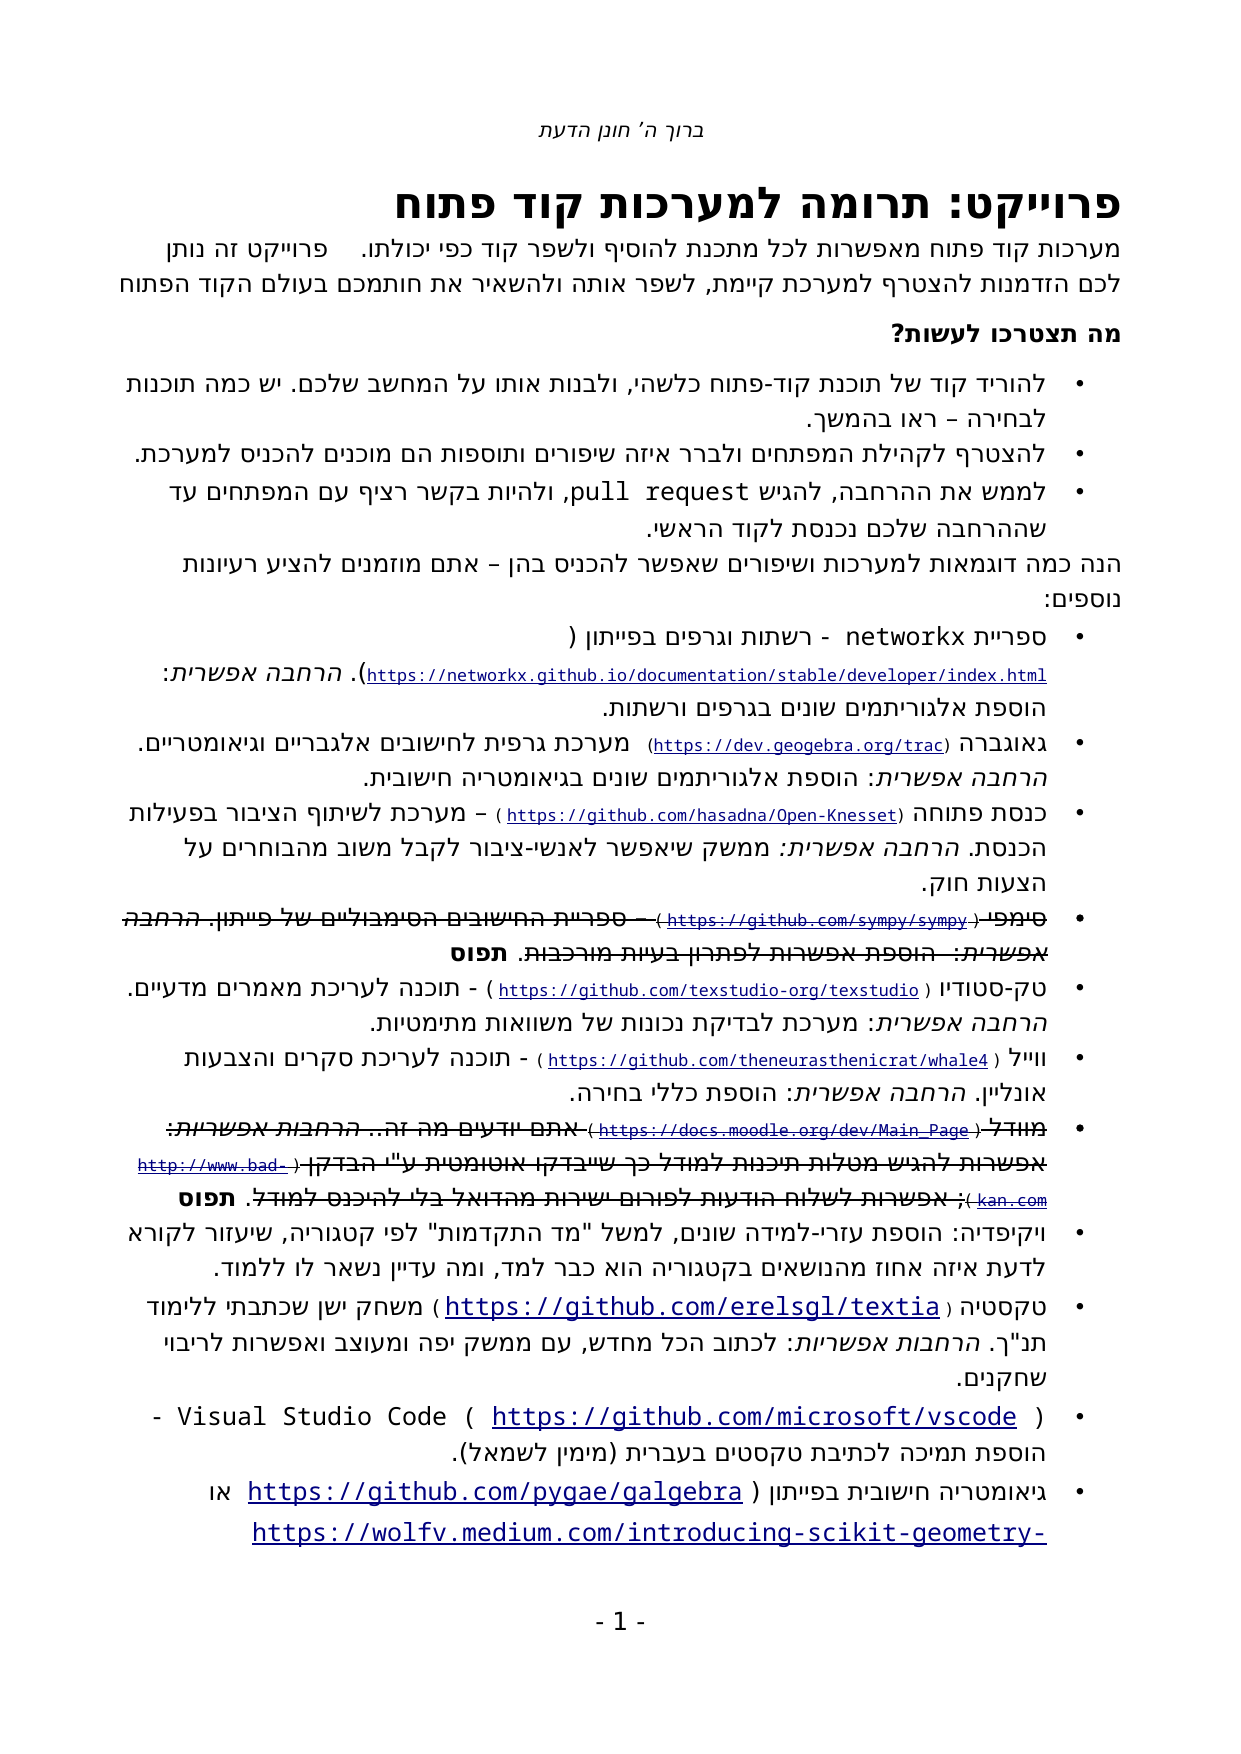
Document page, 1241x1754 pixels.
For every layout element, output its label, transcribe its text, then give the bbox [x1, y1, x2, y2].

text מערכות קוד פתוח מאפשרות לכל מתכנת להוסיף ולשפר קוד כפי יכולתו. פרוייקט זה נותן לכם הזדמנות להצטרף למערכת קיימת, לשפר אותה ולהשאיר את חותמכם בעולם הקוד הפתוח [118, 235, 1122, 299]
list ספריית networkx - רשתות וגרפים בפייתון (https://networkx.github.io/documentation/stable/developer/index.html). הרחבה אפשרית: הוספת אלגוריתמים שונים בגרפים ורשתות. [118, 619, 1084, 723]
list ויקיפדיה: הוספת עזרי-למידה שונים, למשל "מד התקדמות" לפי קטגוריה, שיעזור לקורא לדעת איזה אחוז מהנושאים בקטגוריה הוא כבר למד, ומה עדיין נשאר לו ללמוד. [118, 1219, 1084, 1283]
list מוודל ( https://docs.moodle.org/dev/Main_Page ) אתם יודעים מה זה.. הרחבות אפשריות: אפשרות להגיש מטלות תיכנות למודל כך שייבדקו אוטומטית ע"י הבדקן ( http://www.bad-kan.com ); אפשרות לשלוח הודעות לפורום ישירות מהדואל בלי להיכנס למודל. תפוס [118, 1114, 1084, 1213]
subtitle פרוייקט: תרומה למערכות קוד פתוח [118, 178, 1122, 229]
list גאוגברה (https://dev.geogebra.org/trac) מערכת גרפית לחישובים אלגבריים וגיאומטריים. הרחבה אפשרית: הוספת אלגוריתמים שונים בגיאומטריה חישובית. [118, 729, 1084, 793]
list לממש את ההרחבה, להגיש pull request, ולהיות בקשר רציף עם המפתחים עד שההרחבה שלכם נכנסת לקוד הראשי. [118, 474, 1084, 543]
text מה תצטרכו לעשות? [118, 319, 1122, 348]
list סימפי ( https://github.com/sympy/sympy ) – ספריית החישובים הסימבוליים של פייתון. הרחבה אפשרית: הוספת אפשרות לפתרון בעיות מורכבות. תפוס [118, 904, 1084, 968]
list גיאומטריה חישובית בפייתון ( https://github.com/pygae/galgebra או https://wolfv.medium.com/introducing-scikit-geometry-ae1dccaad5fd או https://www.toptal.com/python/computational-geometry-in-python-from-theory-to-implementation ). הרחבות אפשריות: מימוש ממשק גרפי ואלגוריתמים גיאומטריים מעניינים. [118, 1473, 1084, 1548]
list טק-סטודיו ( https://github.com/texstudio-org/texstudio ) - תוכנה לעריכת מאמרים מדעיים. הרחבה אפשרית: מערכת לבדיקת נכונות של משוואות מתימטיות. [118, 974, 1084, 1038]
list להצטרף לקהילת המפתחים ולברר איזה שיפורים ותוספות הם מוכנים להכניס למערכת. [118, 439, 1084, 468]
list ווייל ( https://github.com/theneurasthenicrat/whale4 ) - תוכנה לעריכת סקרים והצבעות אונליין. הרחבה אפשרית: הוספת כללי בחירה. [118, 1044, 1084, 1108]
list כנסת פתוחה (https://github.com/hasadna/Open-Knesset ) – מערכת לשיתוף הציבור בפעילות הכנסת. הרחבה אפשרית: ממשק שיאפשר לאנשי-ציבור לקבל משוב מהבוחרים על הצעות חוק. [118, 799, 1084, 898]
list Visual Studio Code ( https://github.com/microsoft/vscode ) - הוספת תמיכה לכתיבת טקסטים בעברית (מימין לשמאל). [118, 1398, 1084, 1468]
list טקסטיה ( https://github.com/erelsgl/textia ) משחק ישן שכתבתי ללימוד תנ"ך. הרחבות אפשריות: לכתוב הכל מחדש, עם ממשק יפה ומעוצב ואפשרות לריבוי שחקנים. [118, 1289, 1084, 1393]
list להוריד קוד של תוכנת קוד-פתוח כלשהי, ולבנות אותו על המחשב שלכם. יש כמה תוכנות לבחירה – ראו בהמשך. [118, 369, 1084, 433]
text הנה כמה דוגמאות למערכות ושיפורים שאפשר להכניס בהן – אתם מוזמנים להציע רעיונות נוספים: [118, 549, 1122, 613]
